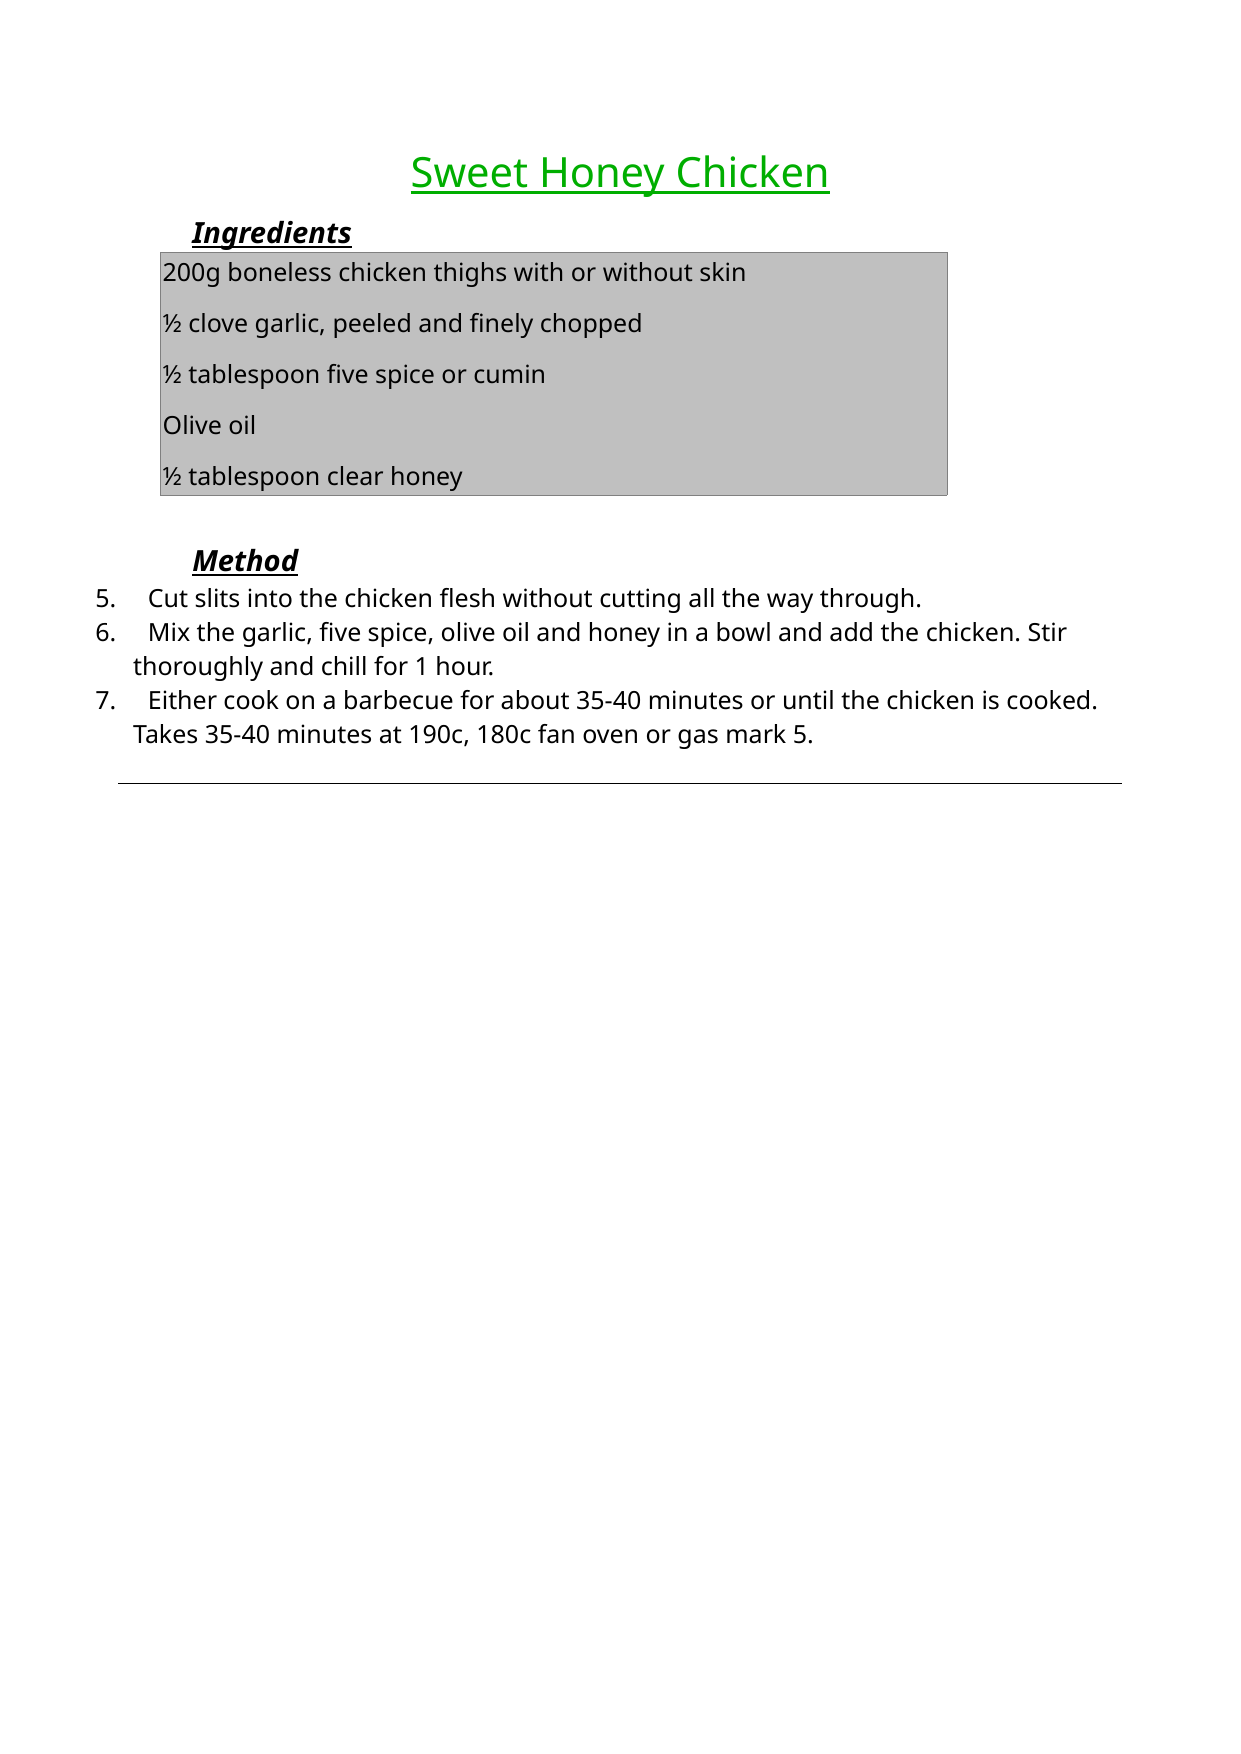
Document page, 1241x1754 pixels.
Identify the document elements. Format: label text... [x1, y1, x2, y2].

subtitle Ingredients [192, 212, 1122, 252]
list Mix the garlic, five spice, olive oil and honey in a bowl and add the chicken. Stir thoroughly and chill for 1 hour. [95, 614, 1122, 682]
list Either cook on a barbecue for about 35-40 minutes or until the chicken is cooked. Takes 35-40 minutes at 190c, 180c fan oven or gas mark 5. [95, 682, 1122, 751]
list Cut slits into the chicken flesh without cutting all the way through. [95, 580, 1122, 614]
subtitle Sweet Honey Chicken [118, 143, 1122, 200]
text ½ clove garlic, peeled and finely chopped [161, 303, 947, 339]
text Olive oil [161, 405, 947, 442]
text ½ tablespoon five spice or cumin [161, 354, 947, 391]
text ½ tablespoon clear honey [161, 456, 947, 495]
text 200g boneless chicken thighs with or without skin [161, 253, 947, 288]
subtitle Method [192, 541, 1122, 580]
